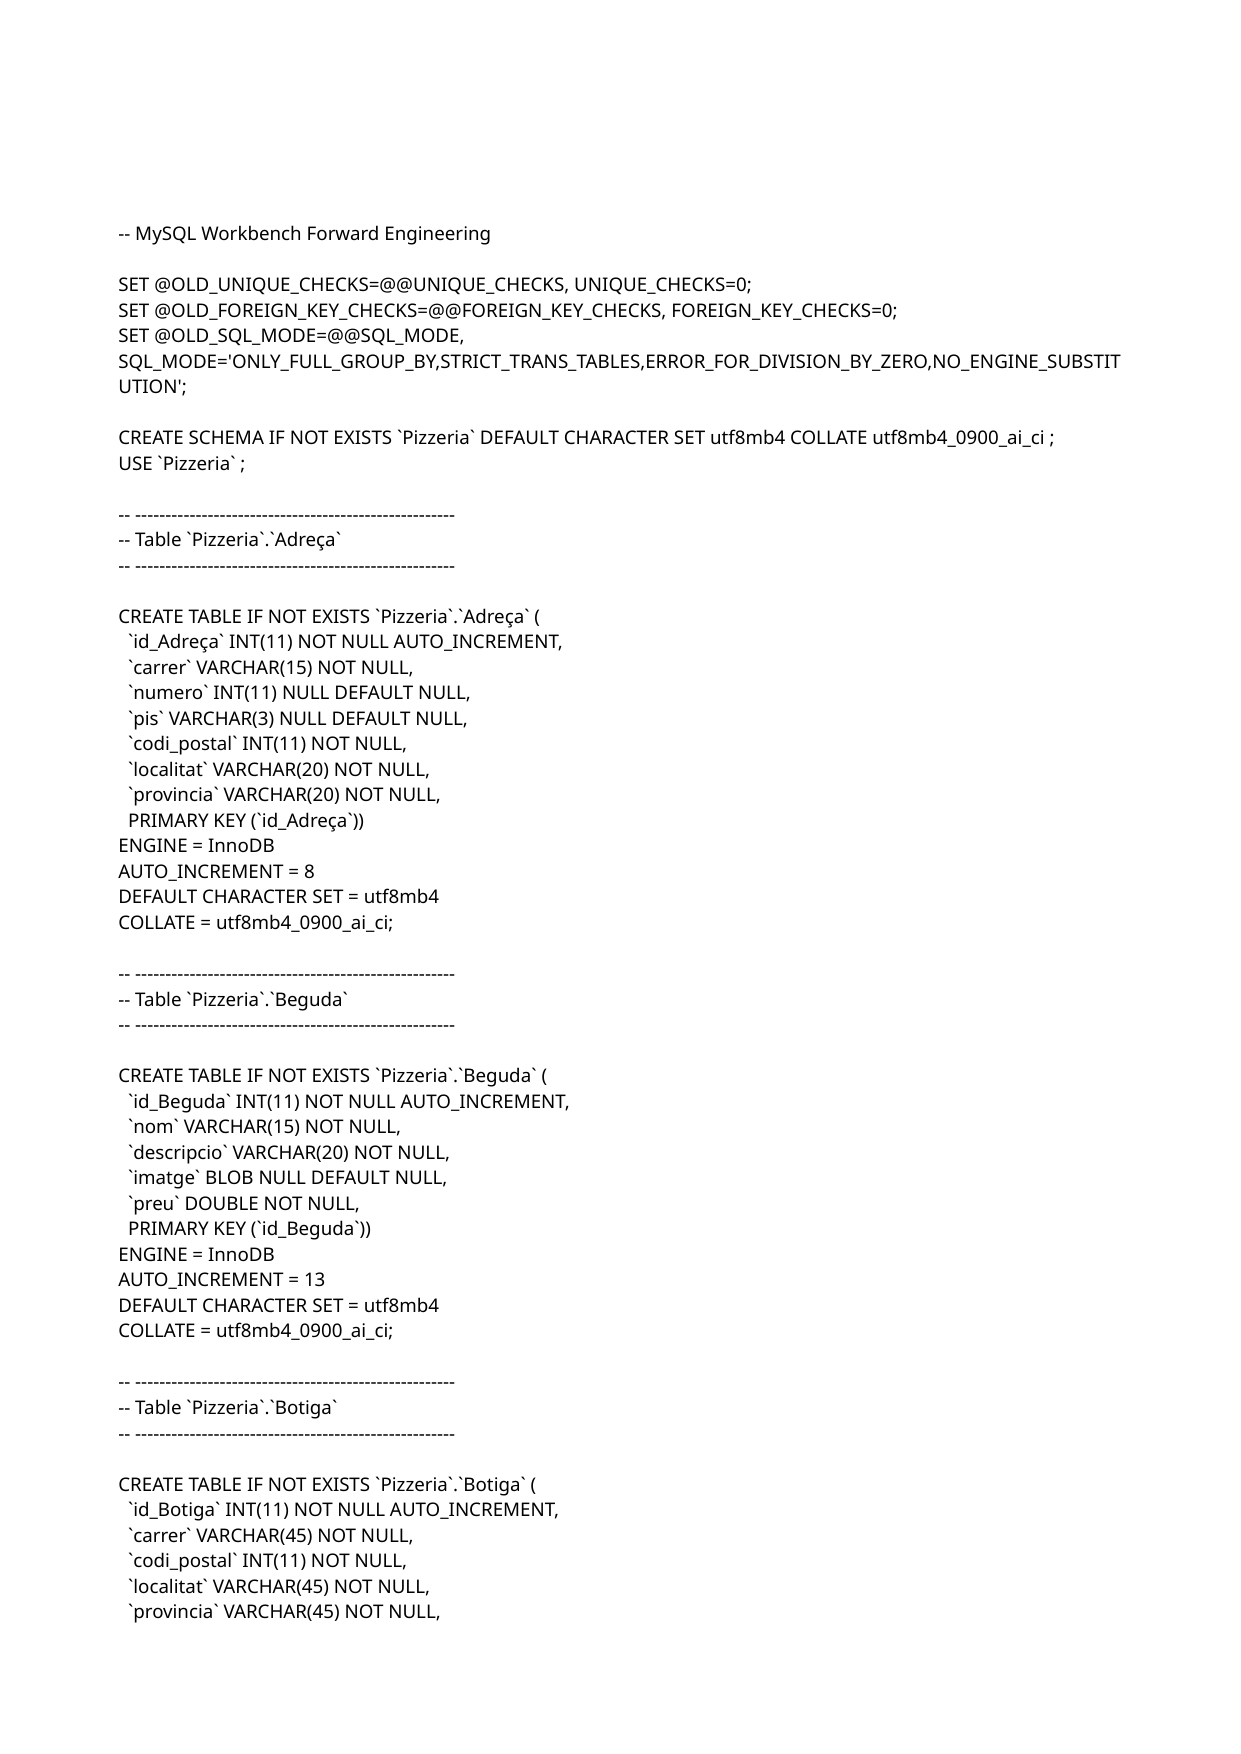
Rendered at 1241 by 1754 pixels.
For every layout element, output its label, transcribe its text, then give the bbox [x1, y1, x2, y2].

text AUTO_INCREMENT = 8 [118, 858, 1122, 884]
text `nom` VARCHAR(15) NOT NULL, [118, 1113, 1122, 1139]
text `provincia` VARCHAR(45) NOT NULL, [118, 1598, 1122, 1624]
text -- ----------------------------------------------------- [118, 960, 1122, 986]
text `id_Beguda` INT(11) NOT NULL AUTO_INCREMENT, [118, 1088, 1122, 1113]
text SET @OLD_FOREIGN_KEY_CHECKS=@@FOREIGN_KEY_CHECKS, FOREIGN_KEY_CHECKS=0; [118, 297, 1122, 322]
text PRIMARY KEY (`id_Adreça`)) [118, 807, 1122, 833]
text `codi_postal` INT(11) NOT NULL, [118, 1547, 1122, 1573]
text PRIMARY KEY (`id_Beguda`)) [118, 1216, 1122, 1241]
text `carrer` VARCHAR(45) NOT NULL, [118, 1522, 1122, 1547]
text -- ----------------------------------------------------- [118, 501, 1122, 527]
text `localitat` VARCHAR(45) NOT NULL, [118, 1573, 1122, 1598]
text `carrer` VARCHAR(15) NOT NULL, [118, 654, 1122, 680]
text SET @OLD_SQL_MODE=@@SQL_MODE, SQL_MODE='ONLY_FULL_GROUP_BY,STRICT_TRANS_TABLES,ERROR_FOR_DIVISION_BY_ZERO,NO_ENGINE_SUBSTITUTION'; [118, 322, 1122, 399]
text -- Table `Pizzeria`.`Adreça` [118, 527, 1122, 552]
text `localitat` VARCHAR(20) NOT NULL, [118, 756, 1122, 782]
text ENGINE = InnoDB [118, 833, 1122, 858]
text USE `Pizzeria` ; [118, 450, 1122, 476]
text -- ----------------------------------------------------- [118, 1011, 1122, 1037]
text -- ----------------------------------------------------- [118, 1420, 1122, 1445]
text -- ----------------------------------------------------- [118, 1369, 1122, 1394]
text `pis` VARCHAR(3) NULL DEFAULT NULL, [118, 705, 1122, 731]
text -- MySQL Workbench Forward Engineering [118, 220, 1122, 246]
text ENGINE = InnoDB [118, 1241, 1122, 1267]
text SET @OLD_UNIQUE_CHECKS=@@UNIQUE_CHECKS, UNIQUE_CHECKS=0; [118, 271, 1122, 297]
text `imatge` BLOB NULL DEFAULT NULL, [118, 1164, 1122, 1190]
text -- Table `Pizzeria`.`Beguda` [118, 986, 1122, 1011]
text COLLATE = utf8mb4_0900_ai_ci; [118, 1318, 1122, 1343]
text `preu` DOUBLE NOT NULL, [118, 1190, 1122, 1216]
text DEFAULT CHARACTER SET = utf8mb4 [118, 884, 1122, 909]
text `provincia` VARCHAR(20) NOT NULL, [118, 782, 1122, 807]
text `codi_postal` INT(11) NOT NULL, [118, 731, 1122, 756]
text CREATE TABLE IF NOT EXISTS `Pizzeria`.`Adreça` ( [118, 603, 1122, 629]
text `id_Botiga` INT(11) NOT NULL AUTO_INCREMENT, [118, 1496, 1122, 1522]
text AUTO_INCREMENT = 13 [118, 1267, 1122, 1292]
text -- ----------------------------------------------------- [118, 552, 1122, 578]
text `id_Adreça` INT(11) NOT NULL AUTO_INCREMENT, [118, 629, 1122, 654]
text CREATE SCHEMA IF NOT EXISTS `Pizzeria` DEFAULT CHARACTER SET utf8mb4 COLLATE utf8mb4_0900_ai_ci ; [118, 424, 1122, 450]
text `descripcio` VARCHAR(20) NOT NULL, [118, 1139, 1122, 1164]
text `numero` INT(11) NULL DEFAULT NULL, [118, 680, 1122, 705]
text -- Table `Pizzeria`.`Botiga` [118, 1394, 1122, 1420]
text COLLATE = utf8mb4_0900_ai_ci; [118, 909, 1122, 935]
text CREATE TABLE IF NOT EXISTS `Pizzeria`.`Beguda` ( [118, 1062, 1122, 1088]
text DEFAULT CHARACTER SET = utf8mb4 [118, 1292, 1122, 1318]
text CREATE TABLE IF NOT EXISTS `Pizzeria`.`Botiga` ( [118, 1471, 1122, 1496]
